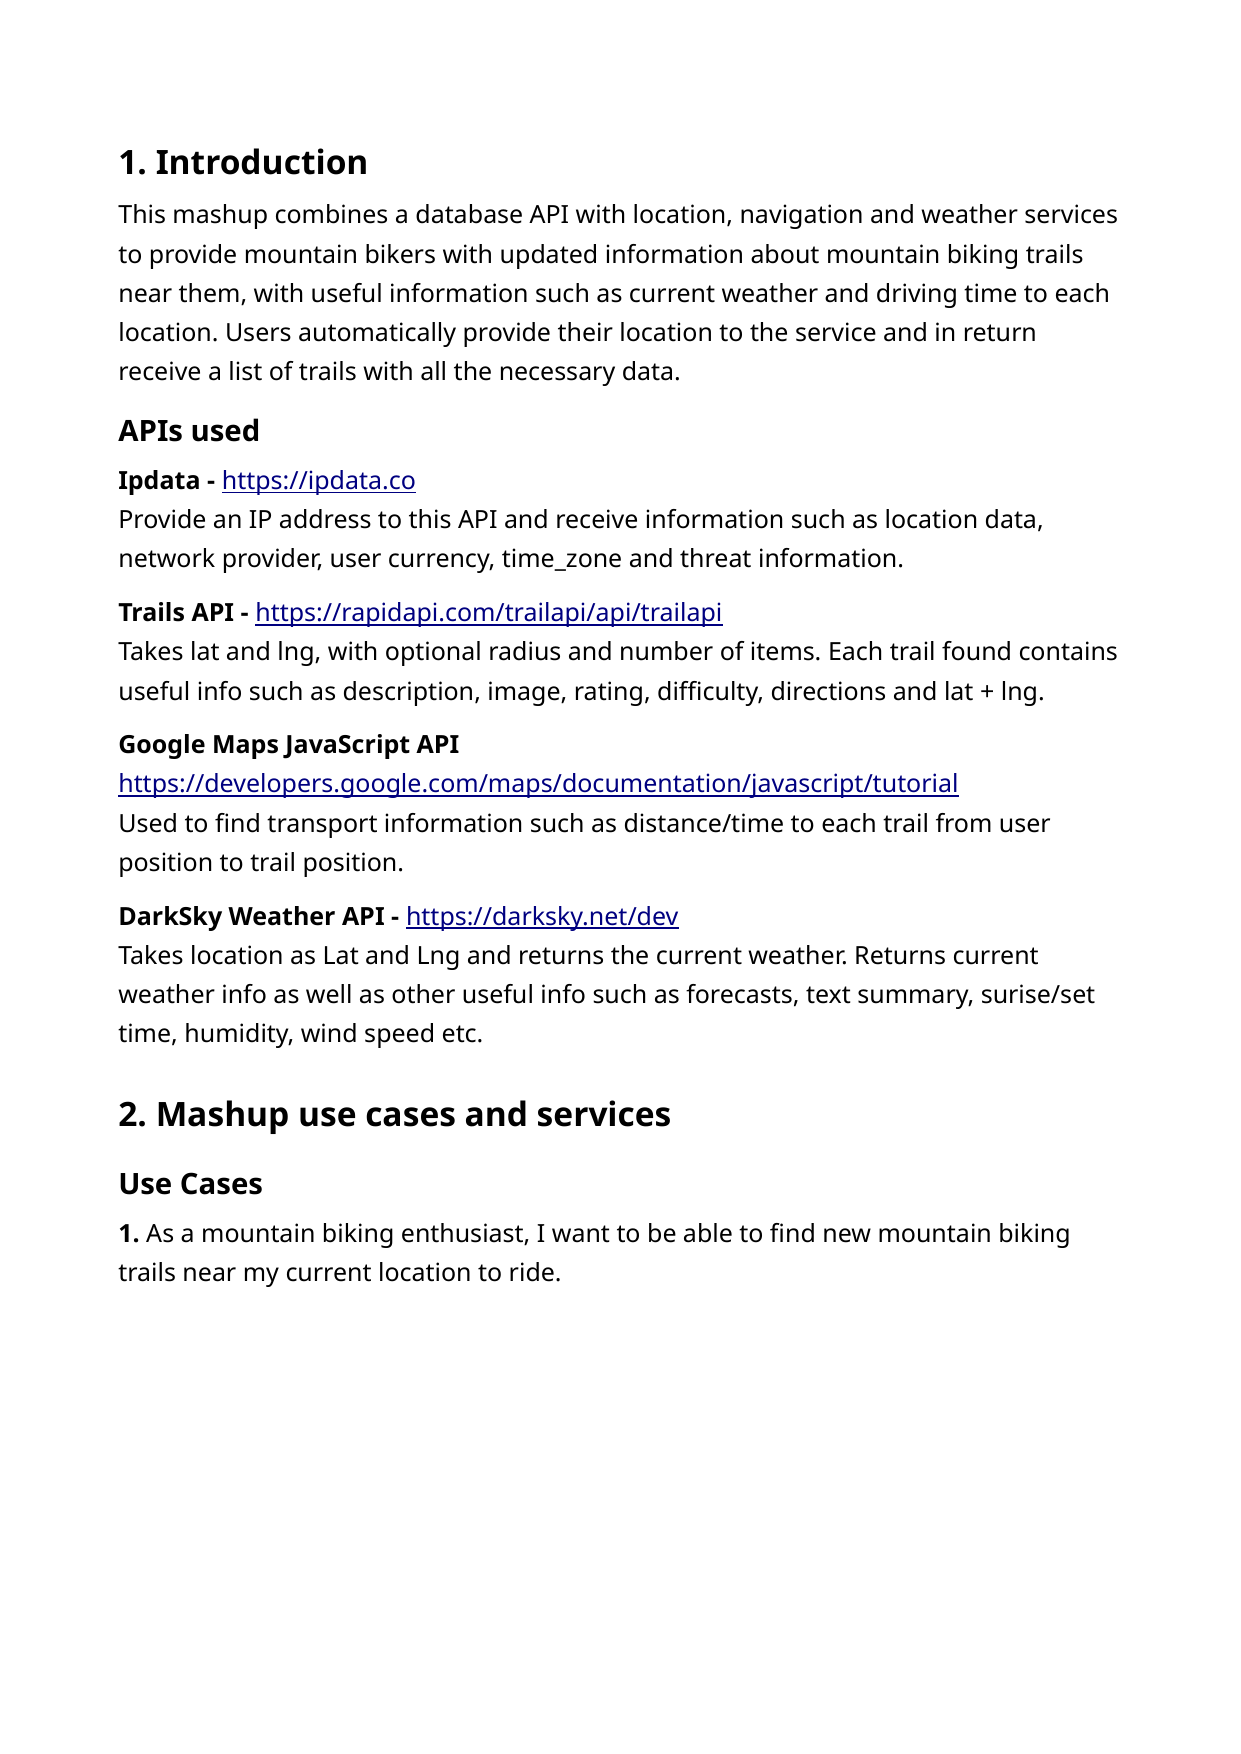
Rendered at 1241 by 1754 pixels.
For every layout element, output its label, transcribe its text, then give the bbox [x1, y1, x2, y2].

subtitle 1. Introduction [118, 139, 1122, 185]
text DarkSky Weather API - https://darksky.net/dev Takes location as Lat and Lng and returns the current weather. Returns current weather info as well as other useful info such as forecasts, text summary, surise/set time, humidity, wind speed etc. [118, 898, 1122, 1050]
text This mashup combines a database API with location, navigation and weather services to provide mountain bikers with updated information about mountain biking trails near them, with useful information such as current weather and driving time to each location. Users automatically provide their location to the service and in return receive a list of trails with all the necessary data. [118, 197, 1122, 388]
subtitle APIs used [118, 410, 1122, 450]
text 1. As a mountain biking enthusiast, I want to be able to find new mountain biking trails near my current location to ride. [118, 1216, 1122, 1289]
text Trails API - https://rapidapi.com/trailapi/api/trailapi Takes lat and lng, with optional radius and number of items. Each trail found contains useful info such as description, image, rating, difficulty, directions and lat + lng. [118, 595, 1122, 707]
subtitle 2. Mashup use cases and services [118, 1090, 1122, 1136]
text Google Maps JavaScript API https://developers.google.com/maps/documentation/javascript/tutorial Used to find transport information such as distance/time to each trail from user position to trail position. [118, 727, 1122, 878]
text Ipdata - https://ipdata.co Provide an IP address to this API and receive information such as location data, network provider, user currency, time_zone and threat information. [118, 463, 1122, 575]
subtitle Use Cases [118, 1163, 1122, 1203]
